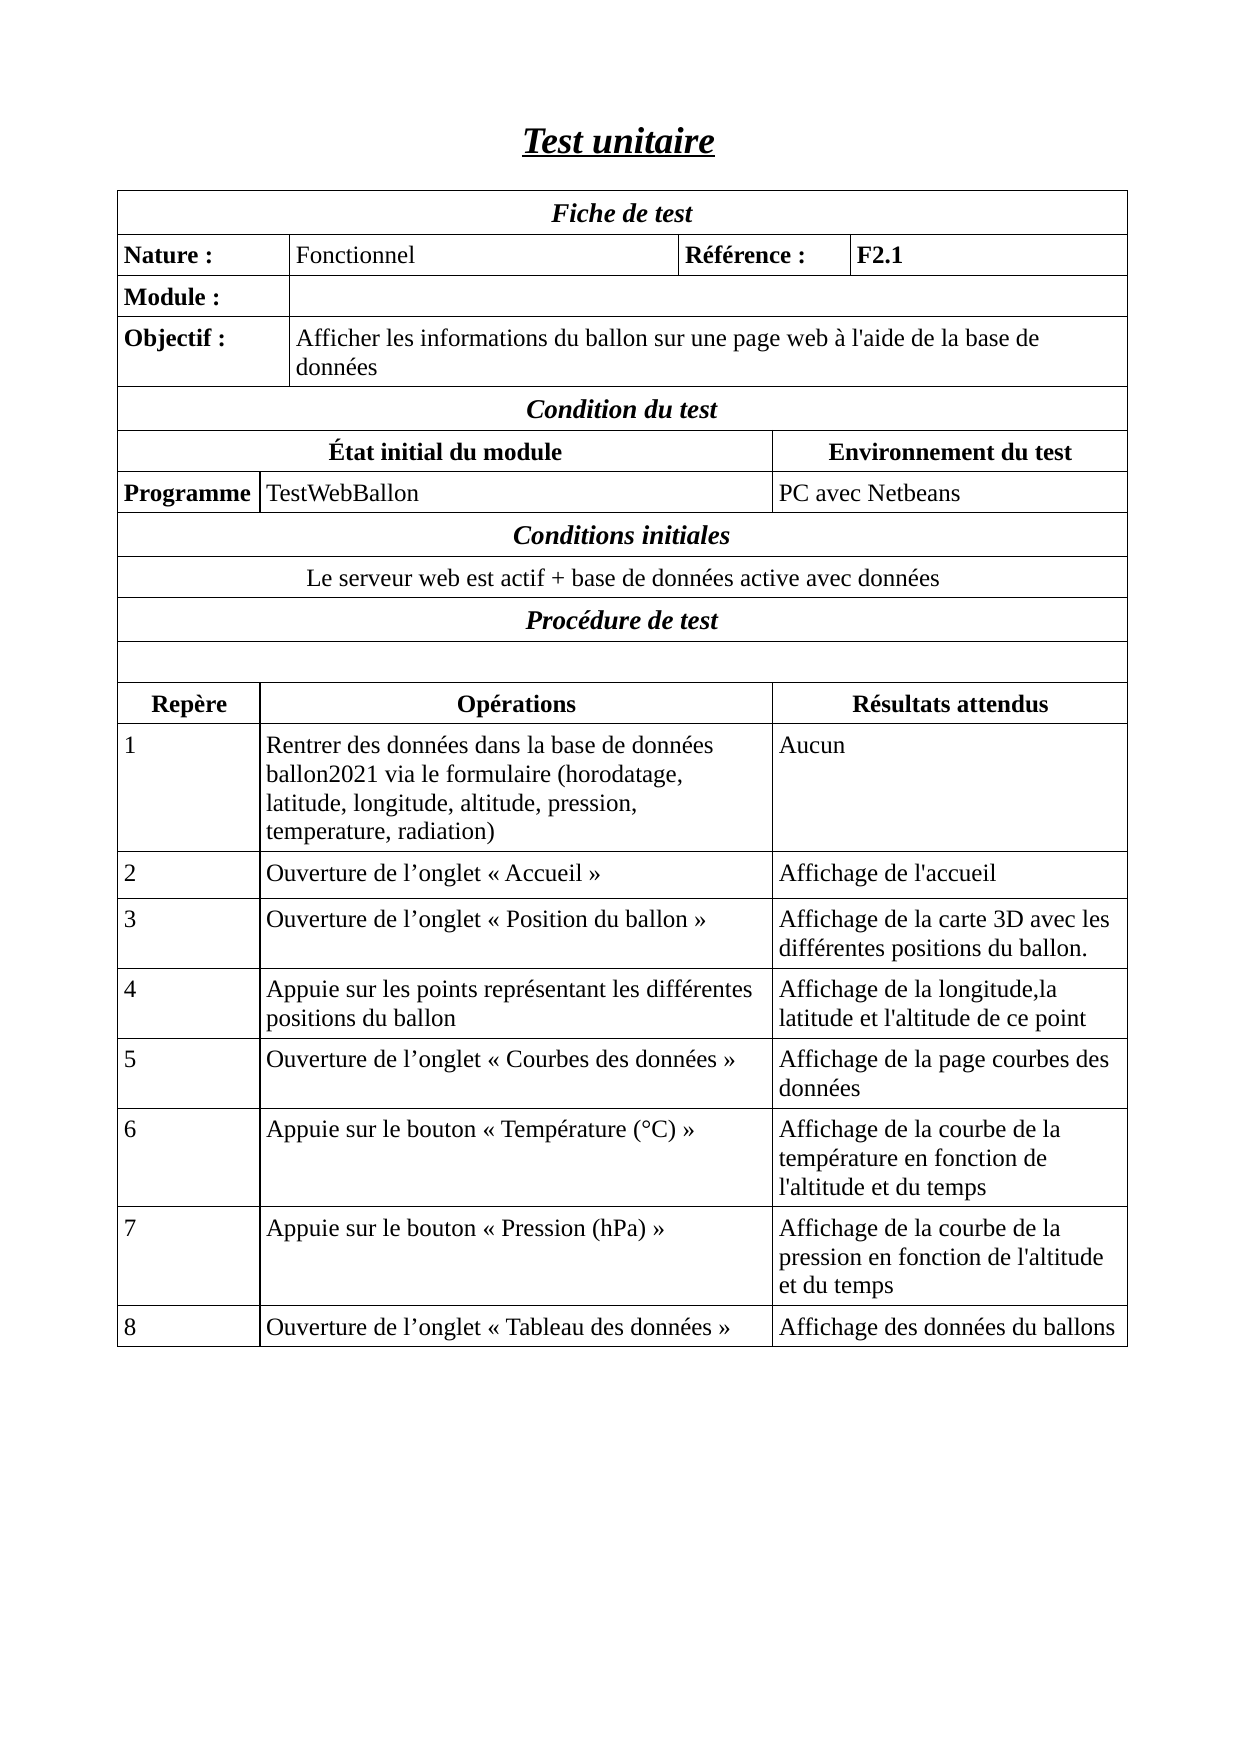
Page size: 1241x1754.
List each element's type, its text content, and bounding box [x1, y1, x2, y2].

table_cell 1 [118, 724, 259, 851]
table_cell Conditions initiales [118, 513, 1127, 556]
table_cell Affichage de l'accueil [773, 852, 1127, 897]
table_cell Affichage de la courbe de la pression en fonction de l'altitude et du temps [773, 1207, 1127, 1305]
table_cell 6 [118, 1109, 259, 1206]
table_cell Objectif : [118, 317, 289, 386]
table_cell Appuie sur les points représentant les différentes positions du ballon [261, 969, 772, 1037]
table_cell Nature : [118, 235, 289, 275]
table_cell Afficher les informations du ballon sur une page web à l'aide de la base de données [290, 317, 1127, 386]
table_cell Ouverture de l’onglet « Accueil » [261, 852, 772, 897]
table_cell [118, 642, 1127, 682]
table_cell Ouverture de l’onglet « Courbes des données » [261, 1039, 772, 1107]
table_cell 2 [118, 852, 259, 897]
table_cell F2.1 [851, 235, 1127, 275]
table_cell Le serveur web est actif + base de données active avec données [118, 557, 1127, 597]
table_header Fiche de test [118, 191, 1127, 234]
table_cell Module : [118, 276, 289, 316]
table_cell Résultats attendus [773, 683, 1127, 723]
table_cell Appuie sur le bouton « Température (°C) » [261, 1109, 772, 1206]
table_cell État initial du module [118, 431, 772, 471]
table_cell Référence : [679, 235, 850, 275]
table_cell PC avec Netbeans [773, 472, 1127, 512]
table_cell Affichage de la courbe de la température en fonction de l'altitude et du temps [773, 1109, 1127, 1206]
table_cell Condition du test [118, 387, 1127, 430]
table_cell 7 [118, 1207, 259, 1305]
table_cell Affichage de la carte 3D avec les différentes positions du ballon. [773, 899, 1127, 967]
table_cell Affichage de la page courbes des données [773, 1039, 1127, 1107]
table_cell TestWebBallon [261, 472, 772, 512]
table_cell Procédure de test [118, 598, 1127, 641]
table_cell 8 [118, 1306, 259, 1346]
table_cell Environnement du test [773, 431, 1127, 471]
table_cell Aucun [773, 724, 1127, 851]
table_cell [290, 276, 1127, 316]
table_cell 3 [118, 899, 259, 967]
table_cell Programme [118, 472, 259, 512]
table_cell Opérations [261, 683, 772, 723]
table_cell Fonctionnel [290, 235, 678, 275]
text Test unitaire [118, 118, 1122, 161]
table_cell Affichage des données du ballons [773, 1306, 1127, 1346]
table_cell Ouverture de l’onglet « Position du ballon » [261, 899, 772, 967]
table_cell Ouverture de l’onglet « Tableau des données » [261, 1306, 772, 1346]
table_cell Appuie sur le bouton « Pression (hPa) » [261, 1207, 772, 1305]
table_cell Affichage de la longitude,la latitude et l'altitude de ce point [773, 969, 1127, 1037]
table_cell 5 [118, 1039, 259, 1107]
table_cell 4 [118, 969, 259, 1037]
table_cell Rentrer des données dans la base de données ballon2021 via le formulaire (horodatage, latitude, longitude, altitude, pression, temperature, radiation) [261, 724, 772, 851]
table_cell Repère [118, 683, 259, 723]
